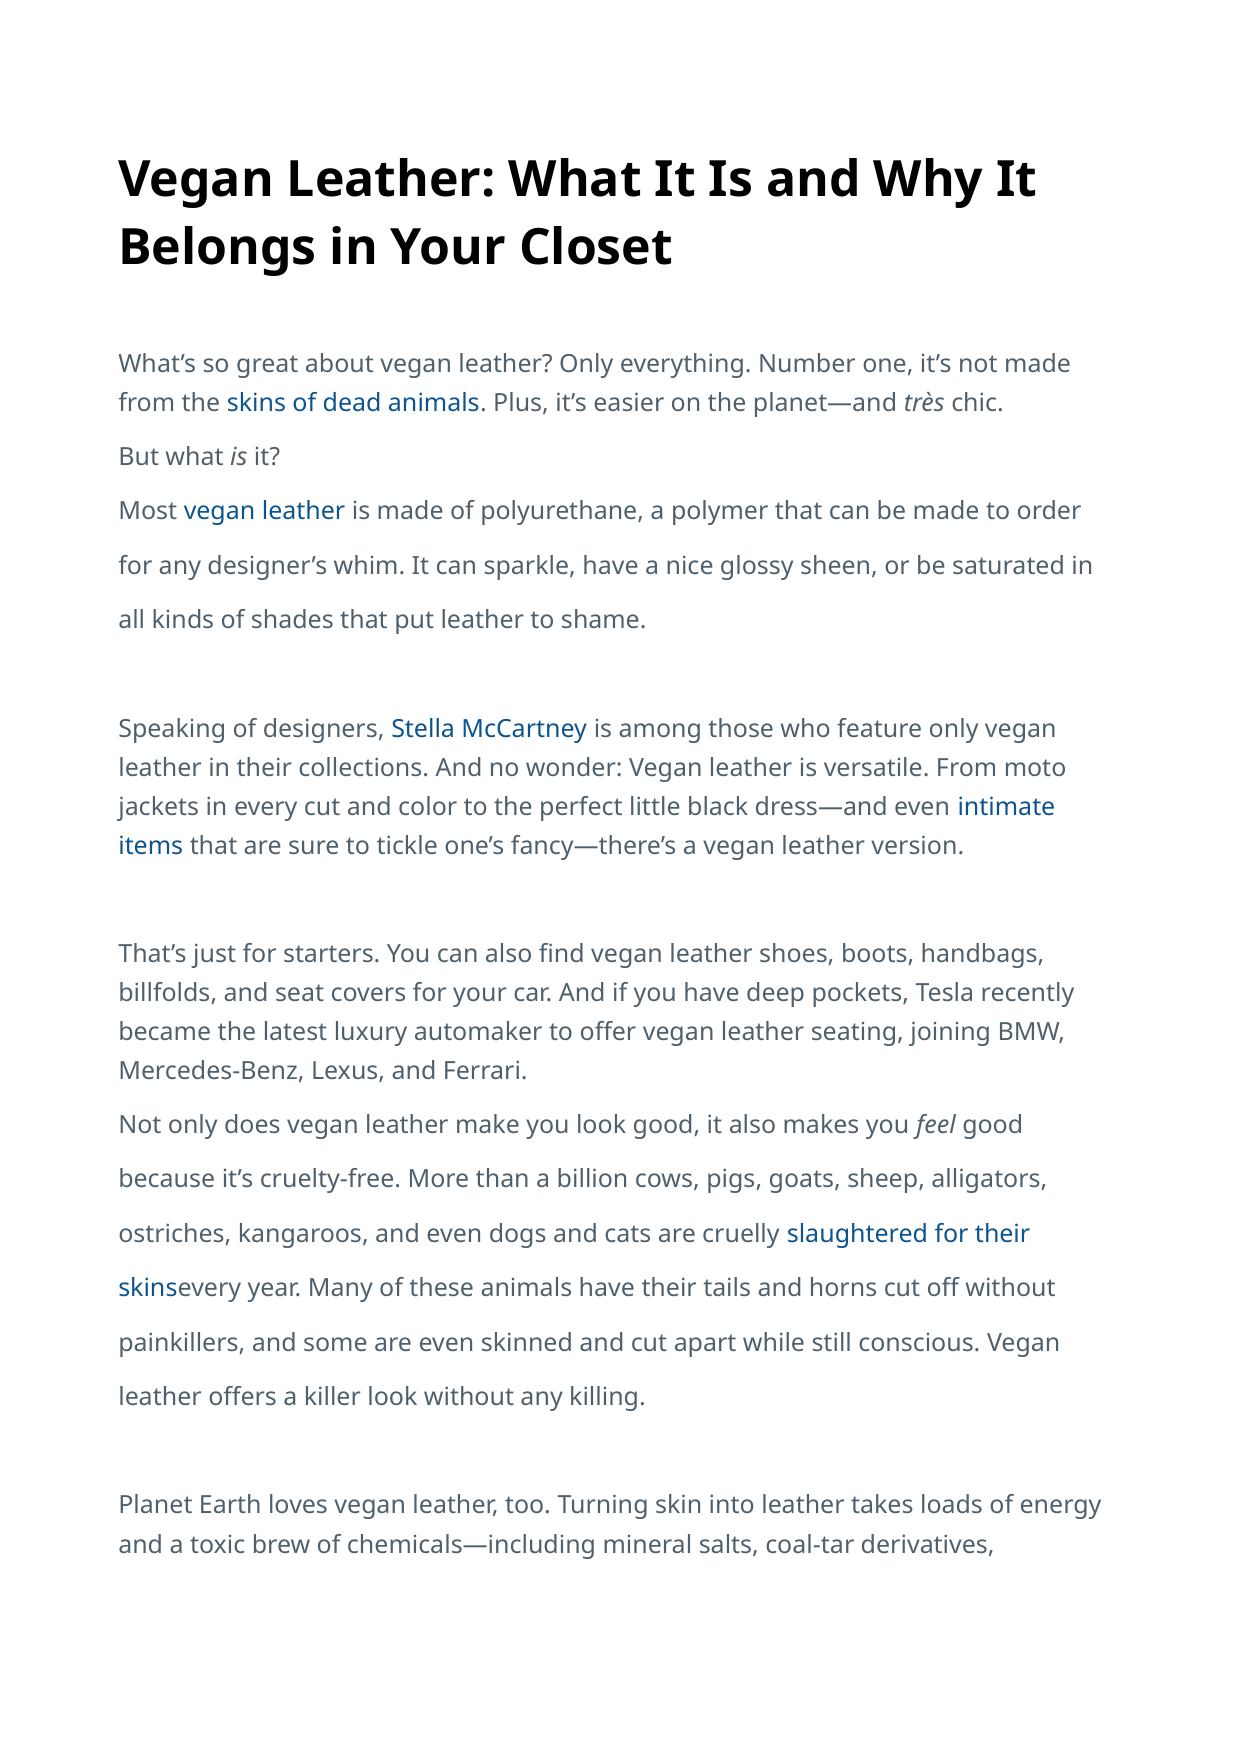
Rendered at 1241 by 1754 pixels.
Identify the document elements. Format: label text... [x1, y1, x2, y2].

subtitle Vegan Leather: What It Is and Why It Belongs in Your Closet [118, 143, 1122, 279]
text Most vegan leather is made of polyurethane, a polymer that can be made to order for any designer’s whim. It can sparkle, have a nice glossy sheen, or be saturated in all kinds of shades that put leather to shame. [118, 493, 1122, 636]
text That’s just for starters. You can also find vegan leather shoes, boots, handbags, billfolds, and seat covers for your car. And if you have deep pockets, Tesla recently became the latest luxury automaker to offer vegan leather seating, joining BMW, Mercedes-Benz, Lexus, and Ferrari. [118, 935, 1122, 1087]
text Speaking of designers, Stella McCartney is among those who feature only vegan leather in their collections. And no wonder: Vegan leather is versatile. From moto jackets in every cut and color to the perfect little black dress—and even intimate items that are sure to tickle one’s fancy—there’s a vegan leather version. [118, 710, 1122, 862]
text What’s so great about vegan leather? Only everything. Number one, it’s not made from the skins of dead animals. Plus, it’s easier on the planet—and très chic. [118, 346, 1122, 419]
text Planet Earth loves vegan leather, too. Turning skin into leather takes loads of energy and a toxic brew of chemicals—including mineral salts, coal-tar derivatives, [118, 1487, 1122, 1560]
text Not only does vegan leather make you look good, it also makes you feel good because it’s cruelty-free. More than a billion cows, pigs, goats, sheep, alligators, ostriches, kangaroos, and even dogs and cats are cruelly slaughtered for their skinsevery year. Many of these animals have their tails and horns cut off without painkillers, and some are even skinned and cut apart while still conscious. Vegan leather offers a killer look without any killing. [118, 1106, 1122, 1413]
text But what is it? [118, 438, 1122, 473]
